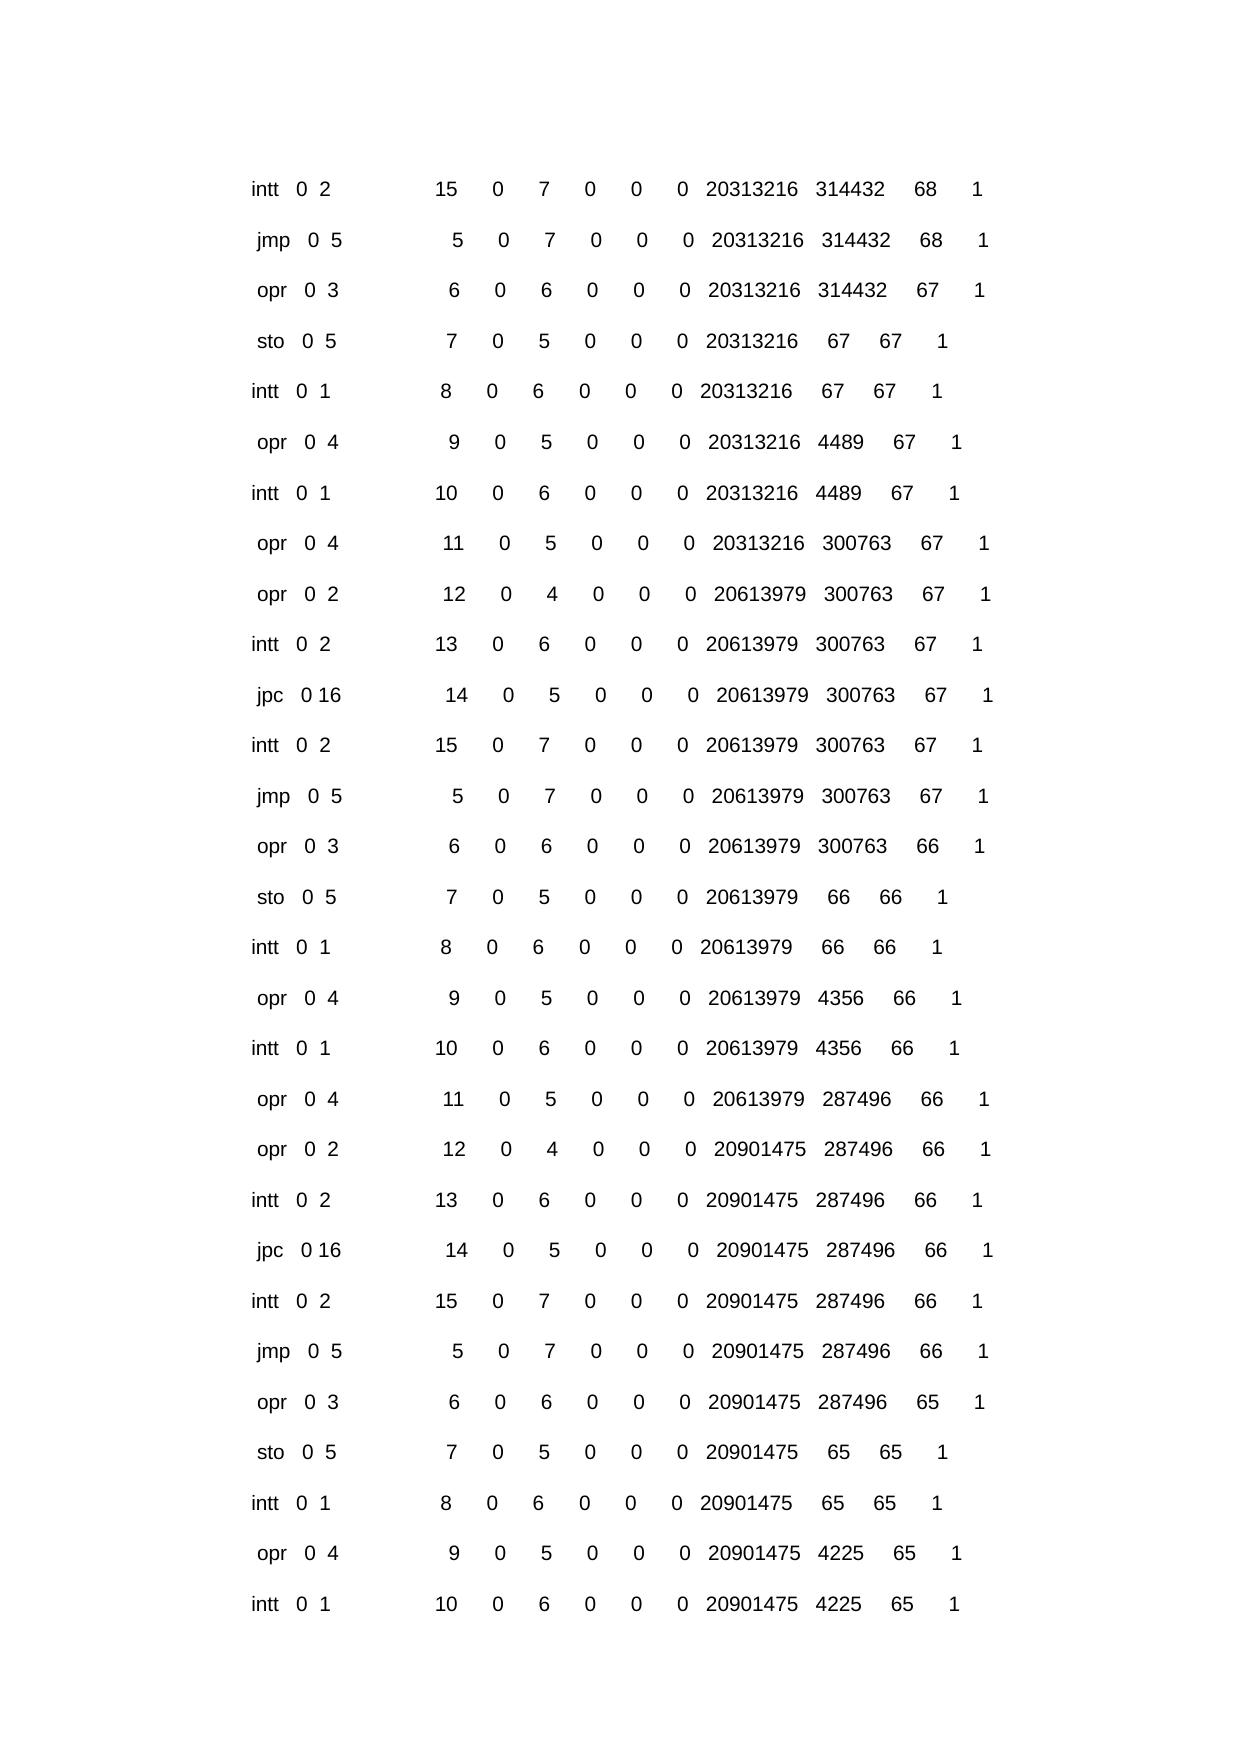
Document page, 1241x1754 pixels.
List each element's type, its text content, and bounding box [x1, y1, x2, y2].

text opr 0 4 9 0 5 0 0 0 20901475 4225 65 1 [251, 1541, 1122, 1565]
text jmp 0 5 5 0 7 0 0 0 20613979 300763 67 1 [251, 783, 1122, 807]
text jmp 0 5 5 0 7 0 0 0 20313216 314432 68 1 [251, 228, 1122, 252]
text opr 0 4 11 0 5 0 0 0 20313216 300763 67 1 [251, 531, 1122, 555]
text opr 0 2 12 0 4 0 0 0 20901475 287496 66 1 [251, 1137, 1122, 1161]
text opr 0 4 9 0 5 0 0 0 20313216 4489 67 1 [251, 430, 1122, 454]
text intt 0 2 15 0 7 0 0 0 20613979 300763 67 1 [251, 733, 1122, 757]
text intt 0 1 8 0 6 0 0 0 20901475 65 65 1 [251, 1491, 1122, 1515]
text intt 0 2 13 0 6 0 0 0 20901475 287496 66 1 [251, 1188, 1122, 1212]
text jpc 0 16 14 0 5 0 0 0 20613979 300763 67 1 [251, 682, 1122, 706]
text opr 0 3 6 0 6 0 0 0 20901475 287496 65 1 [251, 1390, 1122, 1414]
text opr 0 2 12 0 4 0 0 0 20613979 300763 67 1 [251, 581, 1122, 605]
text opr 0 4 9 0 5 0 0 0 20613979 4356 66 1 [251, 986, 1122, 1009]
text sto 0 5 7 0 5 0 0 0 20613979 66 66 1 [251, 884, 1122, 908]
text intt 0 2 15 0 7 0 0 0 20313216 314432 68 1 [251, 177, 1122, 201]
text jpc 0 16 14 0 5 0 0 0 20901475 287496 66 1 [251, 1238, 1122, 1262]
text intt 0 1 8 0 6 0 0 0 20613979 66 66 1 [251, 935, 1122, 959]
text intt 0 1 10 0 6 0 0 0 20313216 4489 67 1 [251, 480, 1122, 504]
text opr 0 4 11 0 5 0 0 0 20613979 287496 66 1 [251, 1087, 1122, 1111]
text intt 0 2 13 0 6 0 0 0 20613979 300763 67 1 [251, 632, 1122, 656]
text sto 0 5 7 0 5 0 0 0 20313216 67 67 1 [251, 329, 1122, 353]
text sto 0 5 7 0 5 0 0 0 20901475 65 65 1 [251, 1440, 1122, 1464]
text jmp 0 5 5 0 7 0 0 0 20901475 287496 66 1 [251, 1339, 1122, 1363]
text intt 0 1 10 0 6 0 0 0 20613979 4356 66 1 [251, 1036, 1122, 1060]
text intt 0 1 8 0 6 0 0 0 20313216 67 67 1 [251, 379, 1122, 403]
text opr 0 3 6 0 6 0 0 0 20613979 300763 66 1 [251, 834, 1122, 858]
text intt 0 2 15 0 7 0 0 0 20901475 287496 66 1 [251, 1289, 1122, 1313]
text intt 0 1 10 0 6 0 0 0 20901475 4225 65 1 [251, 1592, 1122, 1616]
text opr 0 3 6 0 6 0 0 0 20313216 314432 67 1 [251, 278, 1122, 302]
